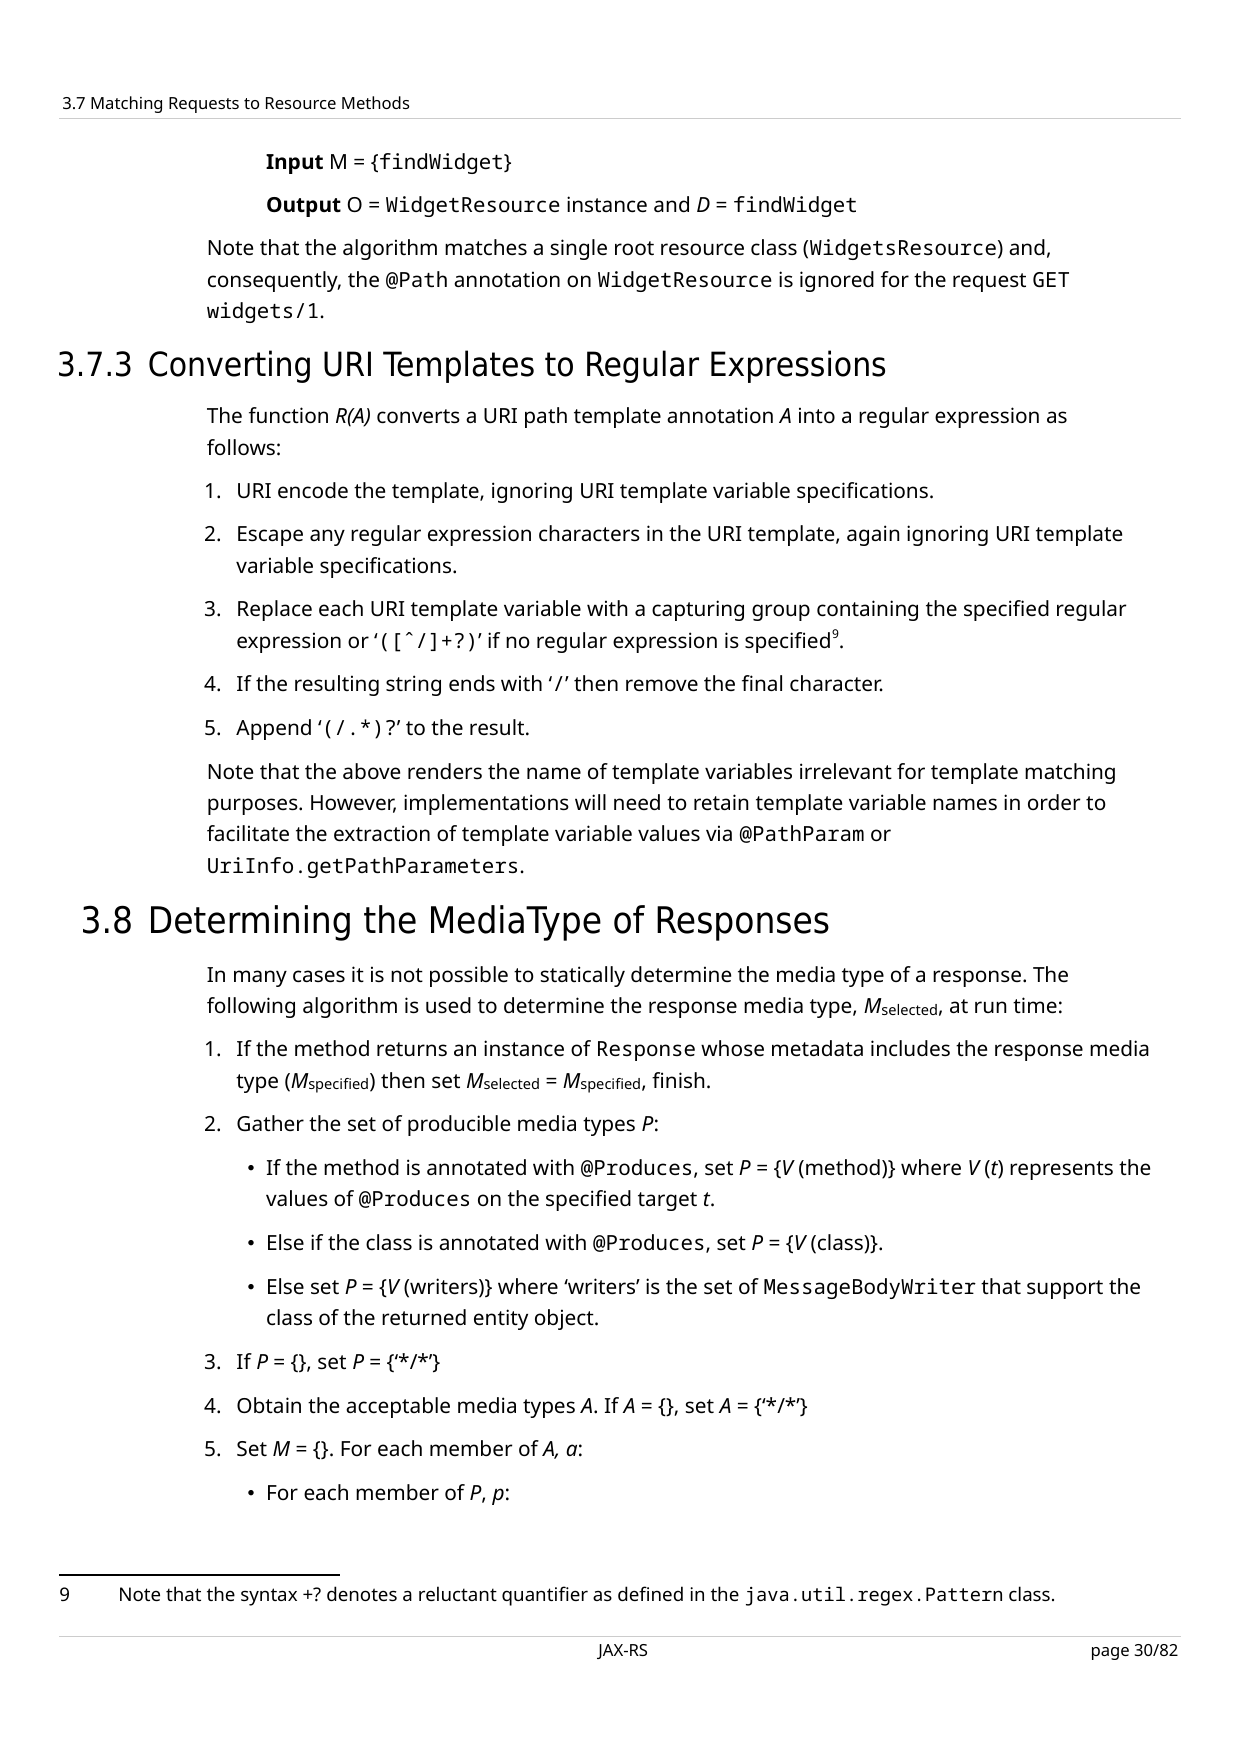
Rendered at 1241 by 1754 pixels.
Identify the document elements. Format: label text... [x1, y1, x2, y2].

list If the method returns an instance of Response whose metadata includes the response media type (Mspecified) then set Mselected = Mspecified, finish. [221, 1034, 1181, 1094]
list Append ‘(/.*)?’ to the result. [221, 713, 1181, 742]
text Note that the algorithm matches a single root resource class (WidgetsResource) and, consequently, the @Path annotation on WidgetResource is ignored for the request GET widgets/1. [207, 233, 1122, 324]
text Input M = {findWidget} [266, 147, 1122, 176]
list Else if the class is annotated with @Produces, set P = {V (class)}. [251, 1228, 1181, 1257]
list If the method is annotated with @Produces, set P = {V (method)} where V (t) represents the values of @Produces on the specified target t. [251, 1153, 1181, 1213]
list Escape any regular expression characters in the URI template, again ignoring URI template variable specifications. [221, 519, 1181, 579]
text Note that the above renders the name of template variables irrelevant for template matching purposes. However, implementations will need to retain template variable names in order to facilitate the extraction of template variable values via @PathParam or UriInfo.getPathParameters. [207, 757, 1122, 879]
list Set M = {}. For each member of A, a: [221, 1434, 1181, 1463]
list Replace each URI template variable with a capturing group containing the specified regular expression or ‘([ˆ/]+?)’ if no regular expression is specified. [221, 594, 1181, 654]
list For each member of P, p: [251, 1478, 1181, 1507]
list If the resulting string ends with ‘/’ then remove the final character. [221, 669, 1181, 698]
list Else set P = {V (writers)} where ‘writers’ is the set of MessageBodyWriter that support the class of the returned entity object. [251, 1272, 1181, 1332]
text In many cases it is not possible to statically determine the media type of a response. The following algorithm is used to determine the response media type, Mselected, at run time: [207, 960, 1122, 1020]
list Note that the syntax +? denotes a reluctant quantifier as defined in the java.util.regex.Pattern class. [59, 1581, 1181, 1606]
list Gather the set of producible media types P: [221, 1109, 1181, 1138]
subtitle Determining the MediaType of Responses [133, 900, 1181, 942]
list URI encode the template, ignoring URI template variable specifications. [221, 476, 1181, 504]
text Output O = WidgetResource instance and D = findWidget [266, 191, 1122, 219]
subtitle Converting URI Templates to Regular Expressions [133, 345, 1181, 384]
text The function R(A) converts a URI path template annotation A into a regular expression as follows: [207, 402, 1122, 461]
list If P = {}, set P = {‘*/*’} [221, 1347, 1181, 1375]
list Obtain the acceptable media types A. If A = {}, set A = {‘*/*’} [221, 1391, 1181, 1419]
